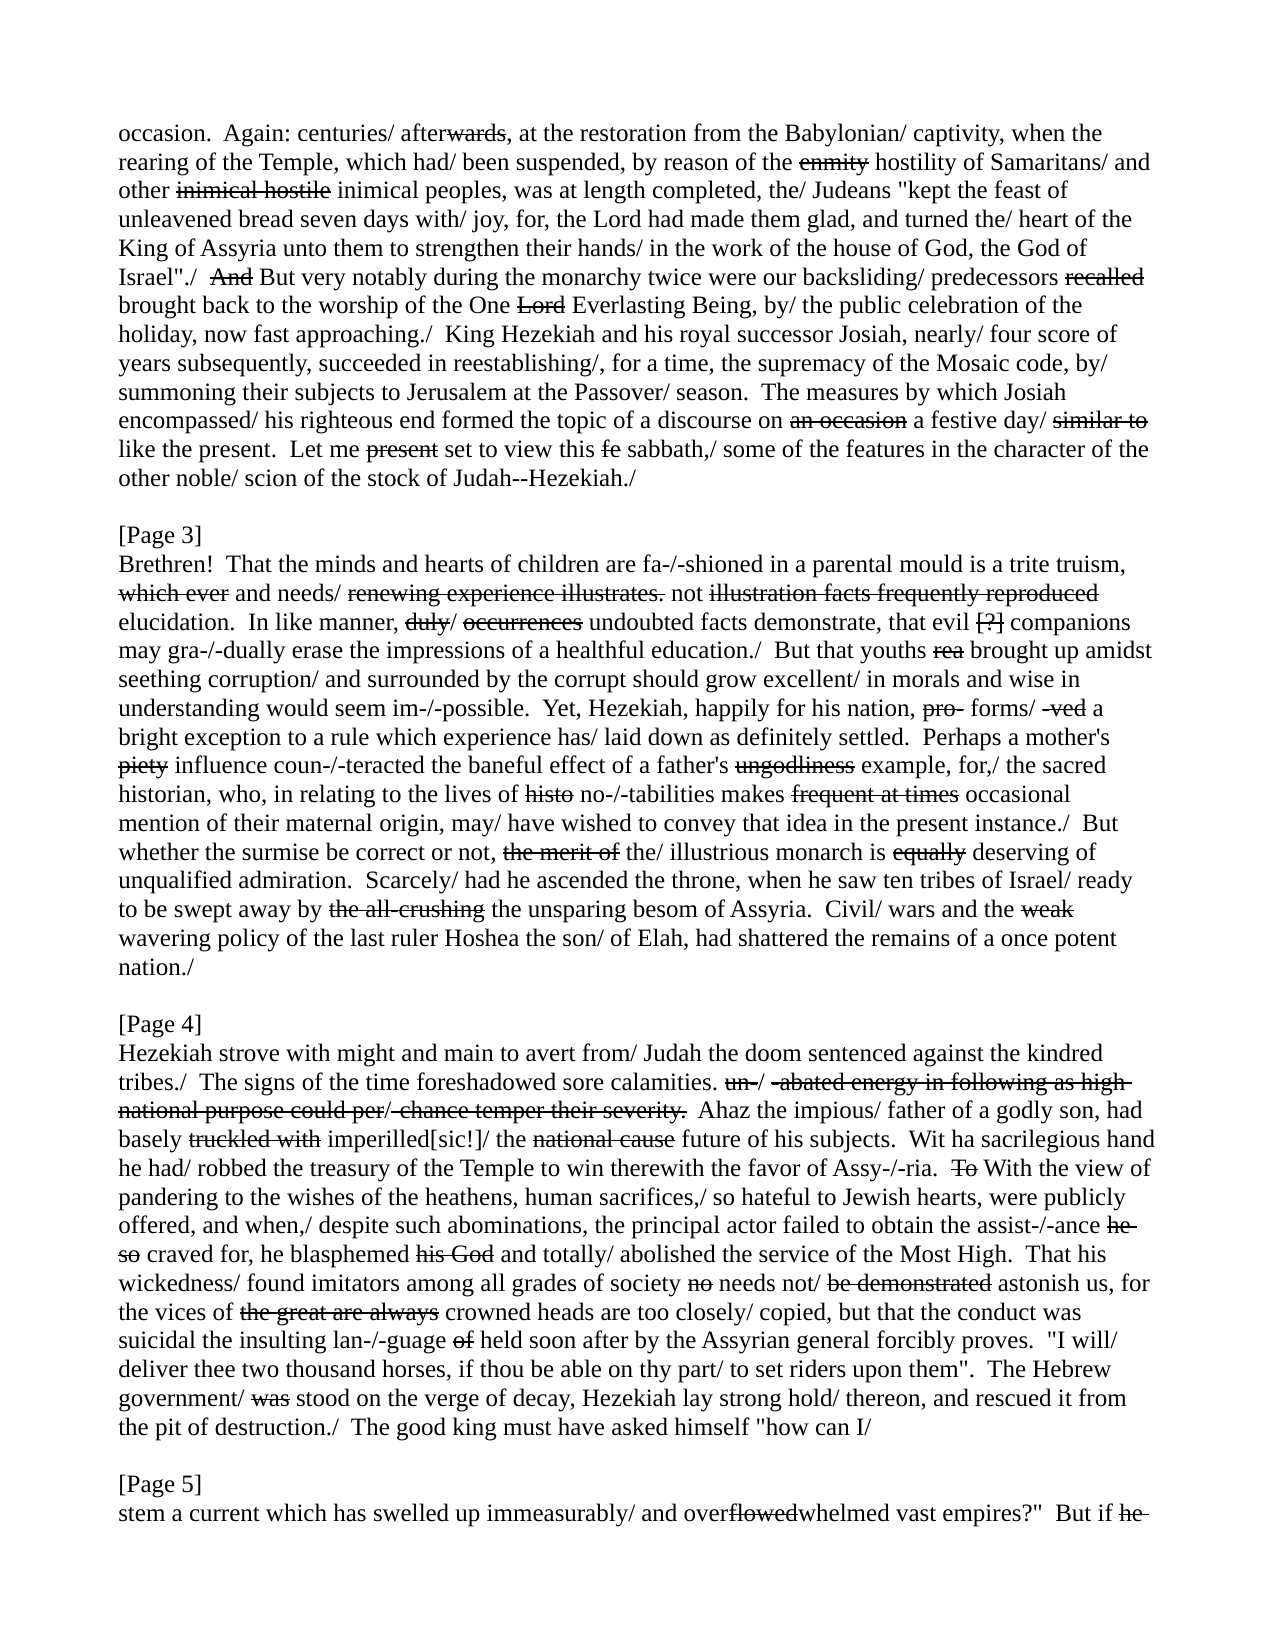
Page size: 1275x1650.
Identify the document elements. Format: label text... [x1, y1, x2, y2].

text [Page 4] [118, 1009, 1157, 1038]
text Hezekiah strove with might and main to avert from/ Judah the doom sentenced against the kindred tribes./ The signs of the time foreshadowed sore calamities. un-/ -abated energy in following as high national purpose could per/-chance temper their severity. Ahaz the impious/ father of a godly son, had basely truckled with imperilled[sic!]/ the national cause future of his subjects. Wit ha sacrilegious hand he had/ robbed the treasury of the Temple to win therewith the favor of Assy-/-ria. To With the view of pandering to the wishes of the heathens, human sacrifices,/ so hateful to Jewish hearts, were publicly offered, and when,/ despite such abominations, the principal actor failed to obtain the assist-/-ance he so craved for, he blasphemed his God and totally/ abolished the service of the Most High. That his wickedness/ found imitators among all grades of society no needs not/ be demonstrated astonish us, for the vices of the great are always crowned heads are too closely/ copied, but that the conduct was suicidal the insulting lan-/-guage of held soon after by the Assyrian general forcibly proves. "I will/ deliver thee two thousand horses, if thou be able on thy part/ to set riders upon them". The Hebrew government/ was stood on the verge of decay, Hezekiah lay strong hold/ thereon, and rescued it from the pit of destruction./ The good king must have asked himself "how can I/ [118, 1038, 1157, 1441]
text stem a current which has swelled up immeasurably/ and overflowedwhelmed vast empires?" But if he [118, 1498, 1157, 1527]
text [Page 5] [118, 1469, 1157, 1498]
text Brethren! That the minds and hearts of children are fa-/-shioned in a parental mould is a trite truism, which ever and needs/ renewing experience illustrates. not illustration facts frequently reproduced elucidation. In like manner, duly/ occurrences undoubted facts demonstrate, that evil [?] companions may gra-/-dually erase the impressions of a healthful education./ But that youths rea brought up amidst seething corruption/ and surrounded by the corrupt should grow excellent/ in morals and wise in understanding would seem im-/-possible. Yet, Hezekiah, happily for his nation, pro- forms/ -ved a bright exception to a rule which experience has/ laid down as definitely settled. Perhaps a mother's piety influence coun-/-teracted the baneful effect of a father's ungodliness example, for,/ the sacred historian, who, in relating to the lives of histo no-/-tabilities makes frequent at times occasional mention of their maternal origin, may/ have wished to convey that idea in the present instance./ But whether the surmise be correct or not, the merit of the/ illustrious monarch is equally deserving of unqualified admiration. Scarcely/ had he ascended the throne, when he saw ten tribes of Israel/ ready to be swept away by the all-crushing the unsparing besom of Assyria. Civil/ wars and the weak wavering policy of the last ruler Hoshea the son/ of Elah, had shattered the remains of a once potent nation./ [118, 549, 1157, 981]
text [Page 3] [118, 521, 1157, 549]
text occasion. Again: centuries/ afterwards, at the restoration from the Babylonian/ captivity, when the rearing of the Temple, which had/ been suspended, by reason of the enmity hostility of Samaritans/ and other inimical hostile inimical peoples, was at length completed, the/ Judeans "kept the feast of unleavened bread seven days with/ joy, for, the Lord had made them glad, and turned the/ heart of the King of Assyria unto them to strengthen their hands/ in the work of the house of God, the God of Israel"./ And But very notably during the monarchy twice were our backsliding/ predecessors recalled brought back to the worship of the One Lord Everlasting Being, by/ the public celebration of the holiday, now fast approaching./ King Hezekiah and his royal successor Josiah, nearly/ four score of years subsequently, succeeded in reestablishing/, for a time, the supremacy of the Mosaic code, by/ summoning their subjects to Jerusalem at the Passover/ season. The measures by which Josiah encompassed/ his righteous end formed the topic of a discourse on an occasion a festive day/ similar to like the present. Let me present set to view this fe sabbath,/ some of the features in the character of the other noble/ scion of the stock of Judah--Hezekiah./ [118, 118, 1157, 492]
